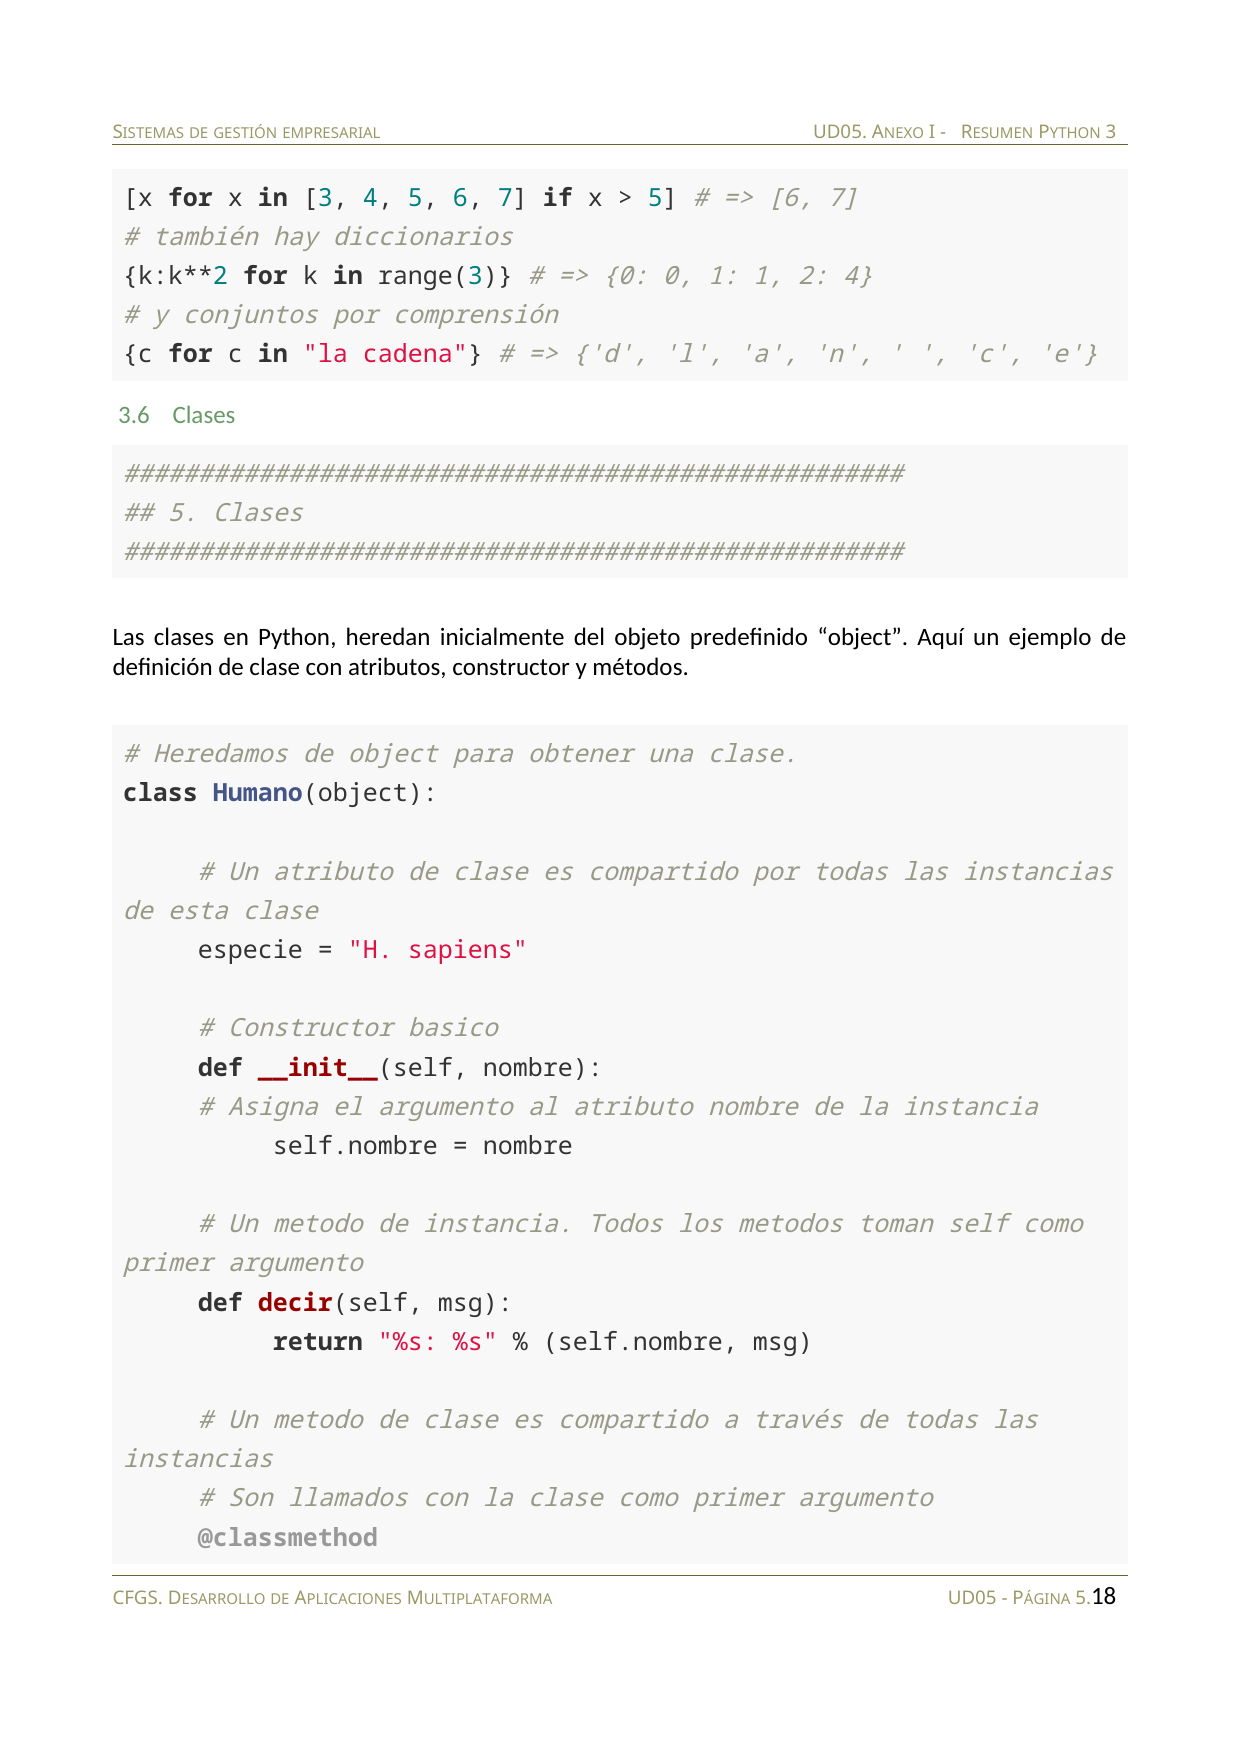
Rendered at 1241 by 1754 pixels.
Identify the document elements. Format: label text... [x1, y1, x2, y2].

table_header # Heredamos de object para obtener una clase. class Humano(object): # Un atributo de clase es compartido por todas las instancias de esta clase especie = "H. sapiens" # Constructor basico def __init__(self, nombre): # Asigna el argumento al atributo nombre de la instancia self.nombre = nombre # Un metodo de instancia. Todos los metodos toman self como primer argumento def decir(self, msg): return "%s: %s" % (self.nombre, msg) # Un metodo de clase es compartido a través de todas las instancias # Son llamados con la clase como primer argumento @classmethod [112, 725, 1128, 1564]
subtitle Clases [112, 399, 1128, 430]
table_header #################################################### ## 5. Clases #################################################### [112, 445, 1128, 578]
text Las clases en Python, heredan inicialmente del objeto predefinido “object”. Aquí un ejemplo de definición de clase con atributos, constructor y métodos. [112, 621, 1128, 682]
table_header [x for x in [3, 4, 5, 6, 7] if x > 5] # => [6, 7] # también hay diccionarios {k:k**2 for k in range(3)} # => {0: 0, 1: 1, 2: 4} # y conjuntos por comprensión {c for c in "la cadena"} # => {'d', 'l', 'a', 'n', ' ', 'c', 'e'} [112, 169, 1128, 381]
